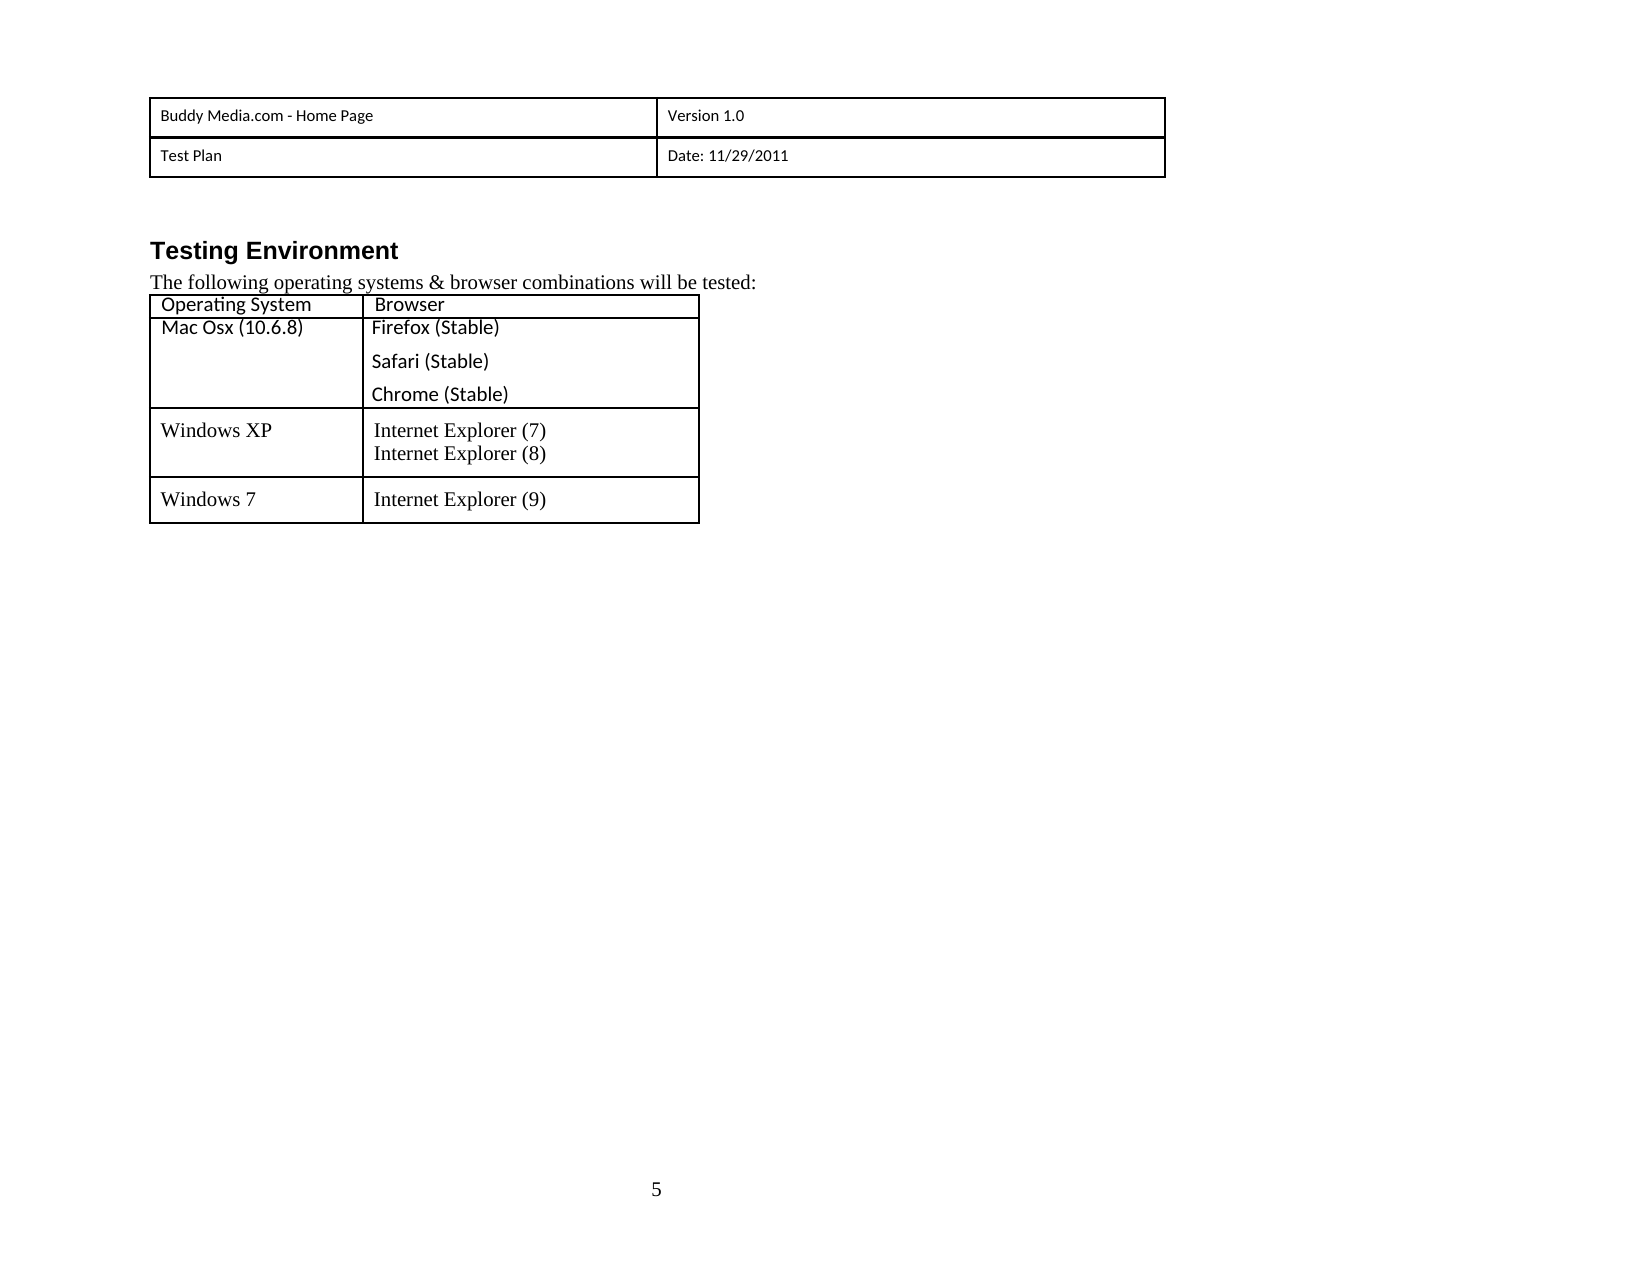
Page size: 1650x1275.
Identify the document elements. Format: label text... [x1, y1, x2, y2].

table_header Operating System [151, 296, 362, 317]
table_cell Firefox (Stable) Safari (Stable) Chrome (Stable) [364, 319, 698, 407]
subtitle Testing Environment [150, 237, 1162, 265]
table_cell Windows XP [151, 409, 362, 476]
table_cell Windows 7 [151, 478, 362, 522]
table_cell Mac Osx (10.6.8) [151, 319, 362, 407]
table_cell Internet Explorer (7) Internet Explorer (8) [364, 409, 698, 476]
table_header Browser [364, 296, 698, 317]
table_cell Internet Explorer (9) [364, 478, 698, 522]
text The following operating systems & browser combinations will be tested: [150, 271, 1162, 294]
